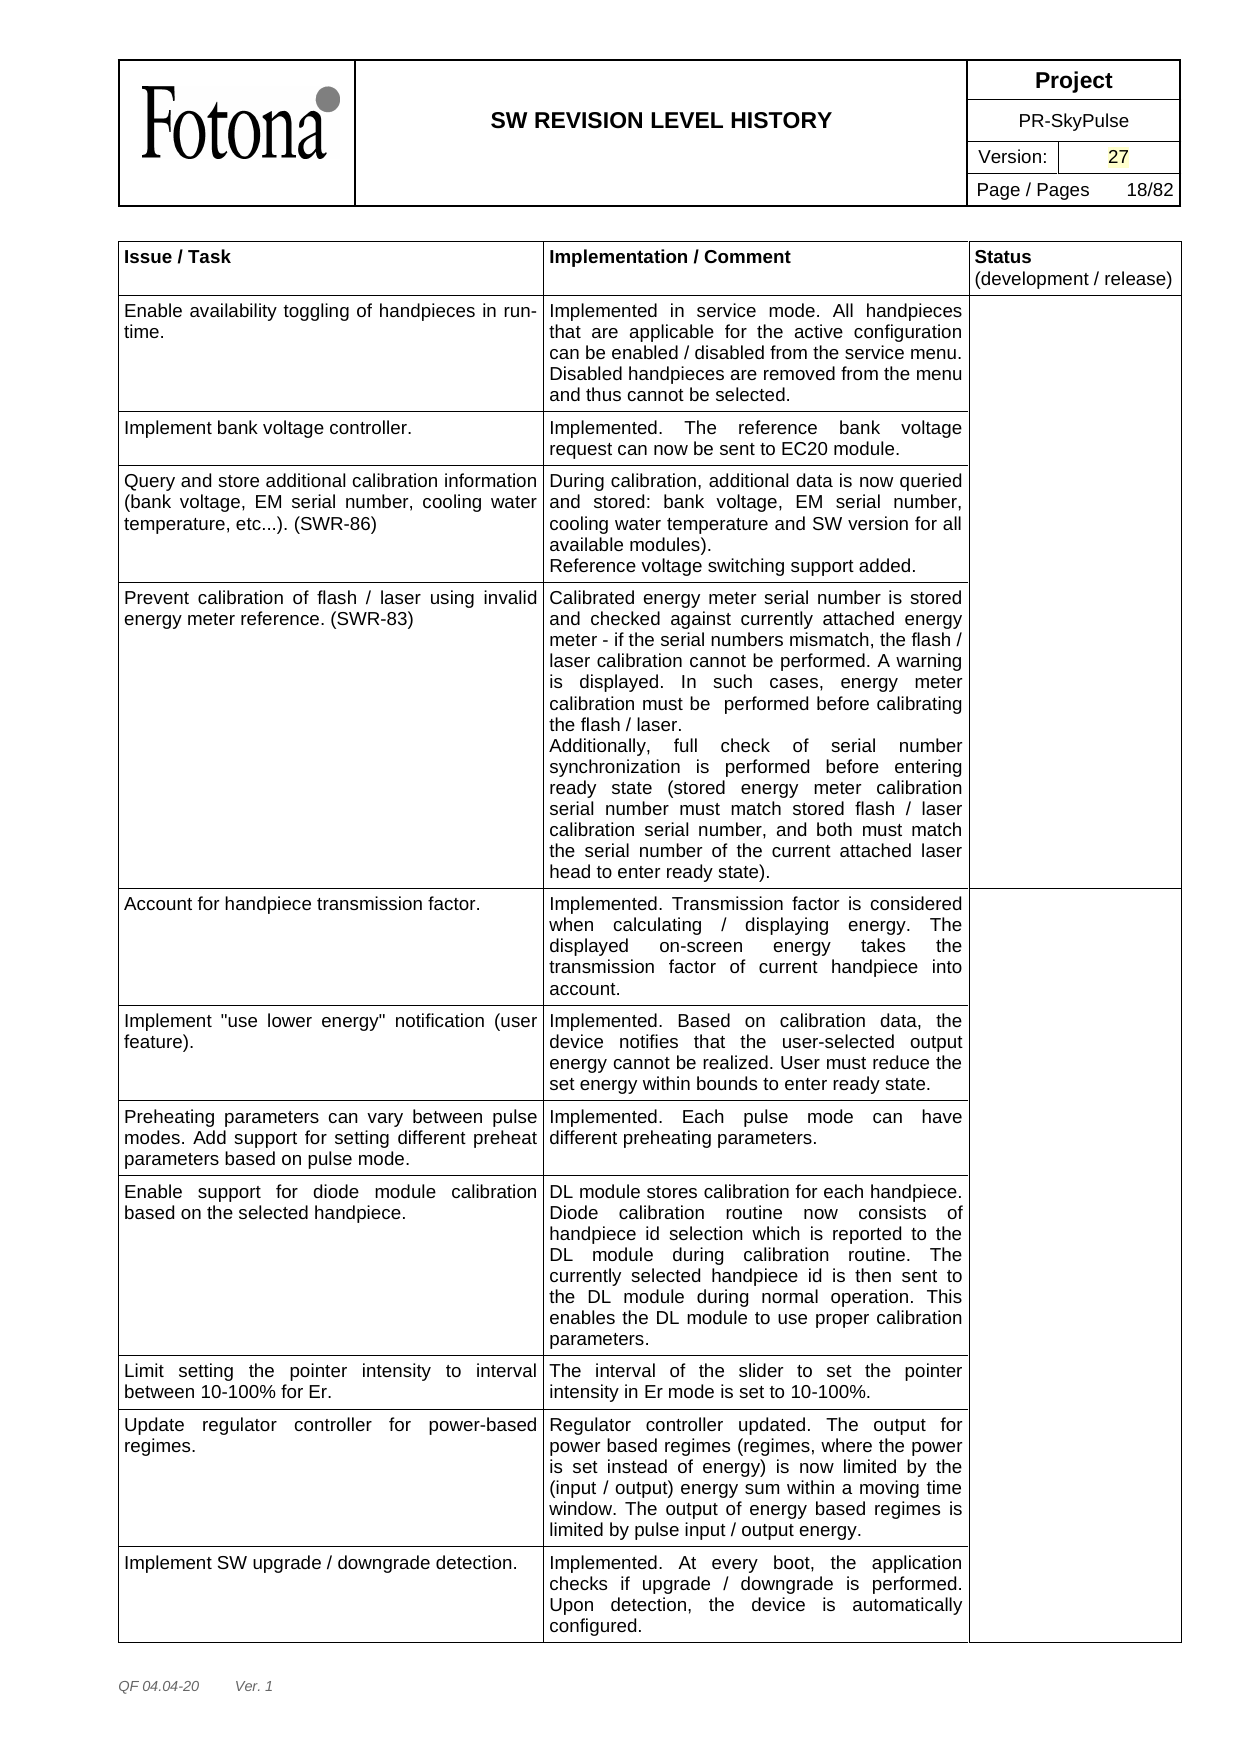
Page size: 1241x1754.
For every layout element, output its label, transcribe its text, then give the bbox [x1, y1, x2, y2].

table_header Issue / Task [119, 242, 543, 295]
table_cell Implemented. The reference bank voltage request can now be sent to EC20 module. [544, 412, 968, 465]
table_cell Enable support for diode module calibration based on the selected handpiece. [119, 1176, 543, 1355]
table_cell Implemented. Based on calibration data, the device notifies that the user-selected output energy cannot be realized. User must reduce the set energy within bounds to enter ready state. [544, 1006, 968, 1100]
table_cell Update regulator controller for power-based regimes. [119, 1410, 543, 1546]
table_cell Calibrated energy meter serial number is stored and checked against currently attached energy meter - if the serial numbers mismatch, the flash / laser calibration cannot be performed. A warning is displayed. In such cases, energy meter calibration must be performed before calibrating the flash / laser. Additionally, full check of serial number synchronization is performed before entering ready state (stored energy meter calibration serial number must match stored flash / laser calibration serial number, and both must match the serial number of the current attached laser head to enter ready state). [544, 583, 968, 888]
table_cell Enable availability toggling of handpieces in run-time. [119, 296, 543, 411]
table_header Implementation / Comment [544, 242, 968, 295]
table_cell Prevent calibration of flash / laser using invalid energy meter reference. (SWR-83) [119, 583, 543, 888]
table_cell During calibration, additional data is now queried and stored: bank voltage, EM serial number, cooling water temperature and SW version for all available modules). Reference voltage switching support added. [544, 466, 968, 582]
table_cell Implemented. Transmission factor is considered when calculating / displaying energy. The displayed on-screen energy takes the transmission factor of current handpiece into account. [544, 889, 968, 1005]
table_cell DL module stores calibration for each handpiece. Diode calibration routine now consists of handpiece id selection which is reported to the DL module during calibration routine. The currently selected handpiece id is then sent to the DL module during normal operation. This enables the DL module to use proper calibration parameters. [544, 1176, 968, 1355]
table_header Status (development / release) [970, 242, 1181, 295]
table_cell Implemented. At every boot, the application checks if upgrade / downgrade is performed. Upon detection, the device is automatically configured. [544, 1547, 968, 1642]
table_cell Account for handpiece transmission factor. [119, 889, 543, 1005]
table_cell [970, 296, 1181, 888]
table_cell The interval of the slider to set the pointer intensity in Er mode is set to 10-100%. [544, 1356, 968, 1409]
table_cell Regulator controller updated. The output for power based regimes (regimes, where the power is set instead of energy) is now limited by the (input / output) energy sum within a moving time window. The output of energy based regimes is limited by pulse input / output energy. [544, 1410, 968, 1546]
table_cell Limit setting the pointer intensity to interval between 10-100% for Er. [119, 1356, 543, 1409]
table_cell Implement "use lower energy" notification (user feature). [119, 1006, 543, 1100]
table_cell Implemented. Each pulse mode can have different preheating parameters. [544, 1101, 968, 1175]
table_cell Implement SW upgrade / downgrade detection. [119, 1547, 543, 1642]
table_cell [970, 889, 1181, 1642]
table_cell Preheating parameters can vary between pulse modes. Add support for setting different preheat parameters based on pulse mode. [119, 1101, 543, 1175]
table_cell Implemented in service mode. All handpieces that are applicable for the active configuration can be enabled / disabled from the service menu. Disabled handpieces are removed from the menu and thus cannot be selected. [544, 296, 968, 411]
table_cell Implement bank voltage controller. [119, 412, 543, 465]
table_cell Query and store additional calibration information (bank voltage, EM serial number, cooling water temperature, etc...). (SWR-86) [119, 466, 543, 582]
